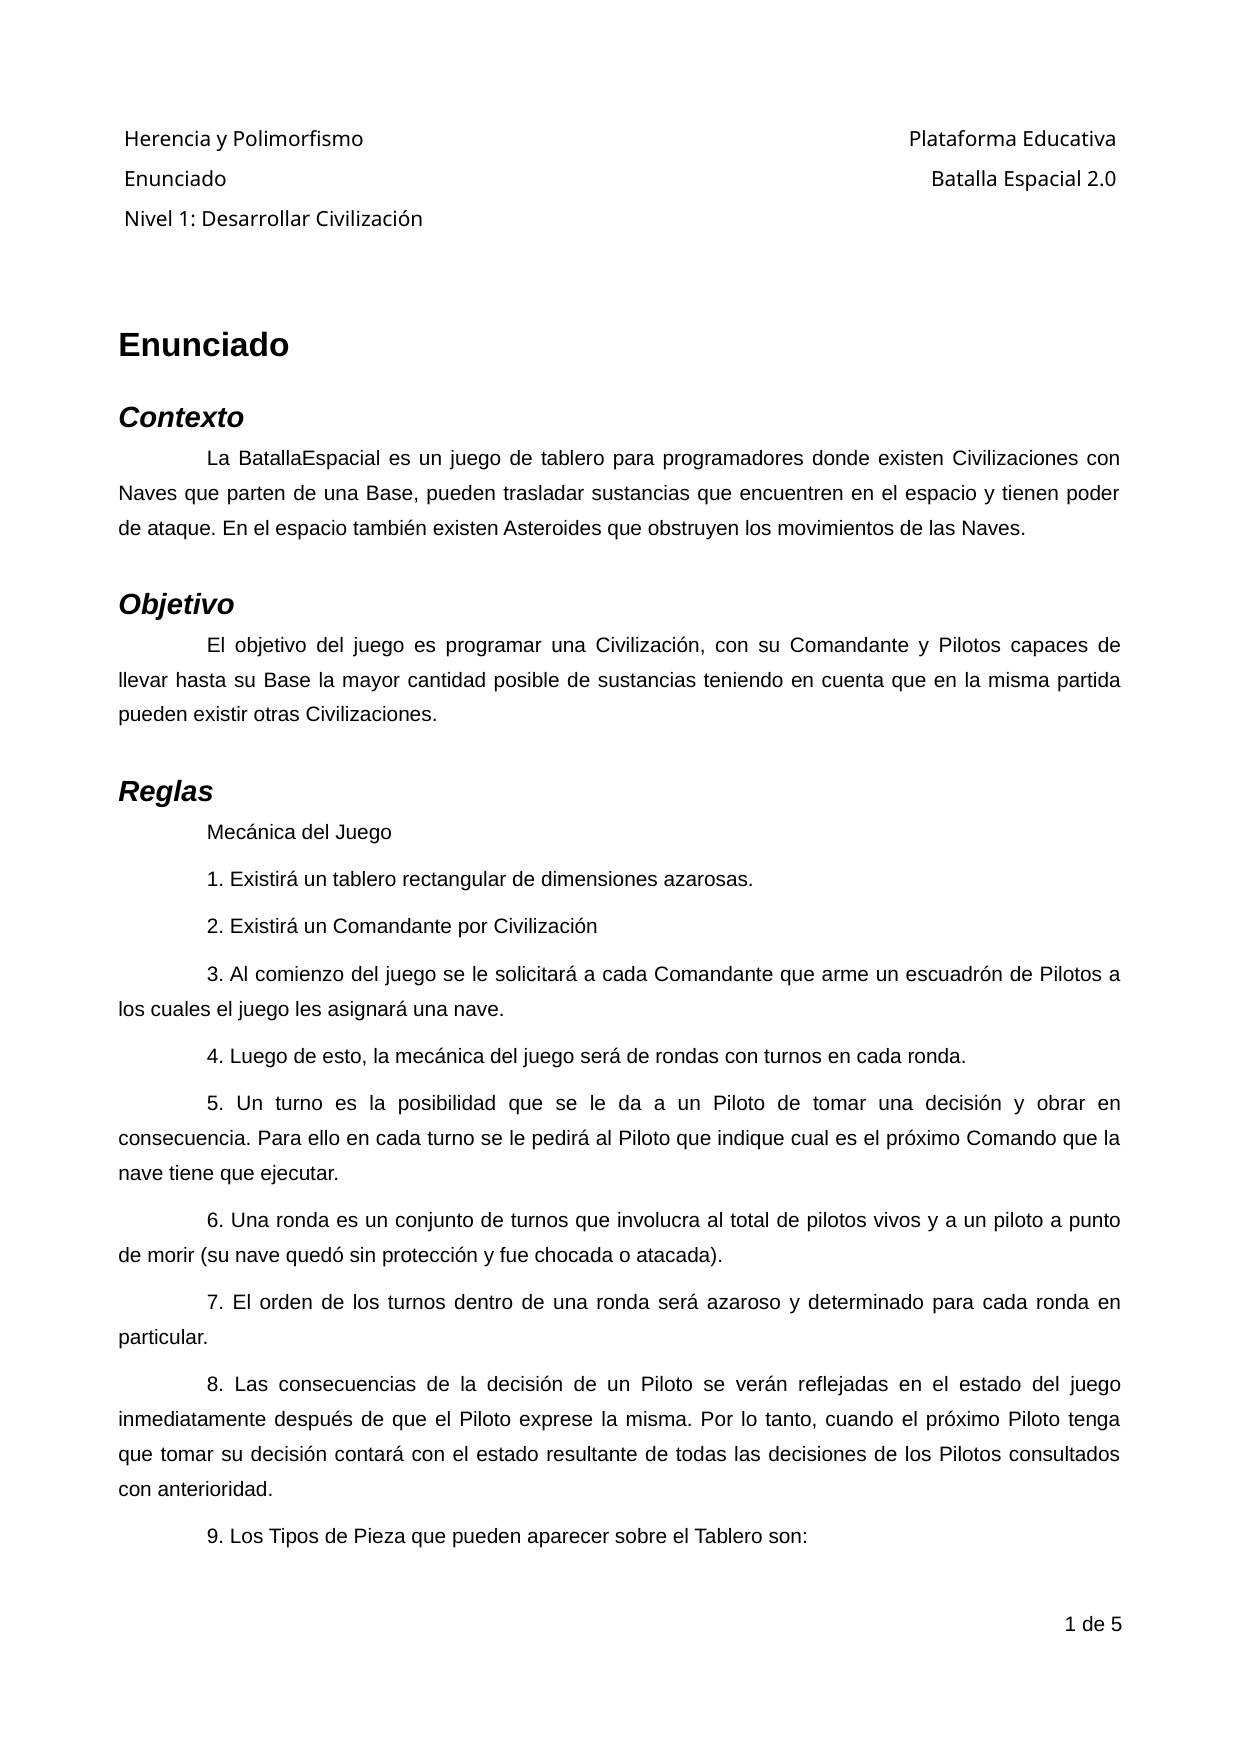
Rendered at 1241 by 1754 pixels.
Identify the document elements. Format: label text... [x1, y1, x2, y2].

text 7. El orden de los turnos dentro de una ronda será azaroso y determinado para cada ronda en particular. [118, 1291, 1122, 1349]
subtitle Reglas [118, 775, 1122, 808]
text 3. Al comienzo del juego se le solicitará a cada Comandante que arme un escuadrón de Pilotos a los cuales el juego les asignará una nave. [118, 962, 1122, 1020]
text Mecánica del Juego [118, 820, 1122, 844]
subtitle Contexto [118, 401, 1122, 434]
text 2. Existirá un Comandante por Civilización [118, 915, 1122, 938]
text 9. Los Tipos de Pieza que pueden aparecer sobre el Tablero son: [118, 1524, 1122, 1548]
text 6. Una ronda es un conjunto de turnos que involucra al total de pilotos vivos y a un piloto a punto de morir (su nave quedó sin protección y fue chocada o atacada). [118, 1208, 1122, 1267]
subtitle Enunciado [118, 326, 1122, 364]
text 4. Luego de esto, la mecánica del juego será de rondas con turnos en cada ronda. [118, 1044, 1122, 1068]
text El objetivo del juego es programar una Civilización, con su Comandante y Pilotos capaces de llevar hasta su Base la mayor cantidad posible de sustancias teniendo en cuenta que en la misma partida pueden existir otras Civilizaciones. [118, 633, 1122, 726]
text 5. Un turno es la posibilidad que se le da a un Piloto de tomar una decisión y obrar en consecuencia. Para ello en cada turno se le pedirá al Piloto que indique cual es el próximo Comando que la nave tiene que ejecutar. [118, 1092, 1122, 1184]
subtitle Objetivo [118, 588, 1122, 621]
text La BatallaEspacial es un juego de tablero para programadores donde existen Civilizaciones con Naves que parten de una Base, pueden trasladar sustancias que encuentren en el espacio y tienen poder de ataque. En el espacio también existen Asteroides que obstruyen los movimientos de las Naves. [118, 446, 1122, 539]
text 8. Las consecuencias de la decisión de un Piloto se verán reflejadas en el estado del juego inmediatamente después de que el Piloto exprese la misma. Por lo tanto, cuando el próximo Piloto tenga que tomar su decisión contará con el estado resultante de todas las decisiones de los Pilotos consultados con anterioridad. [118, 1373, 1122, 1500]
text 1. Existirá un tablero rectangular de dimensiones azarosas. [118, 868, 1122, 891]
